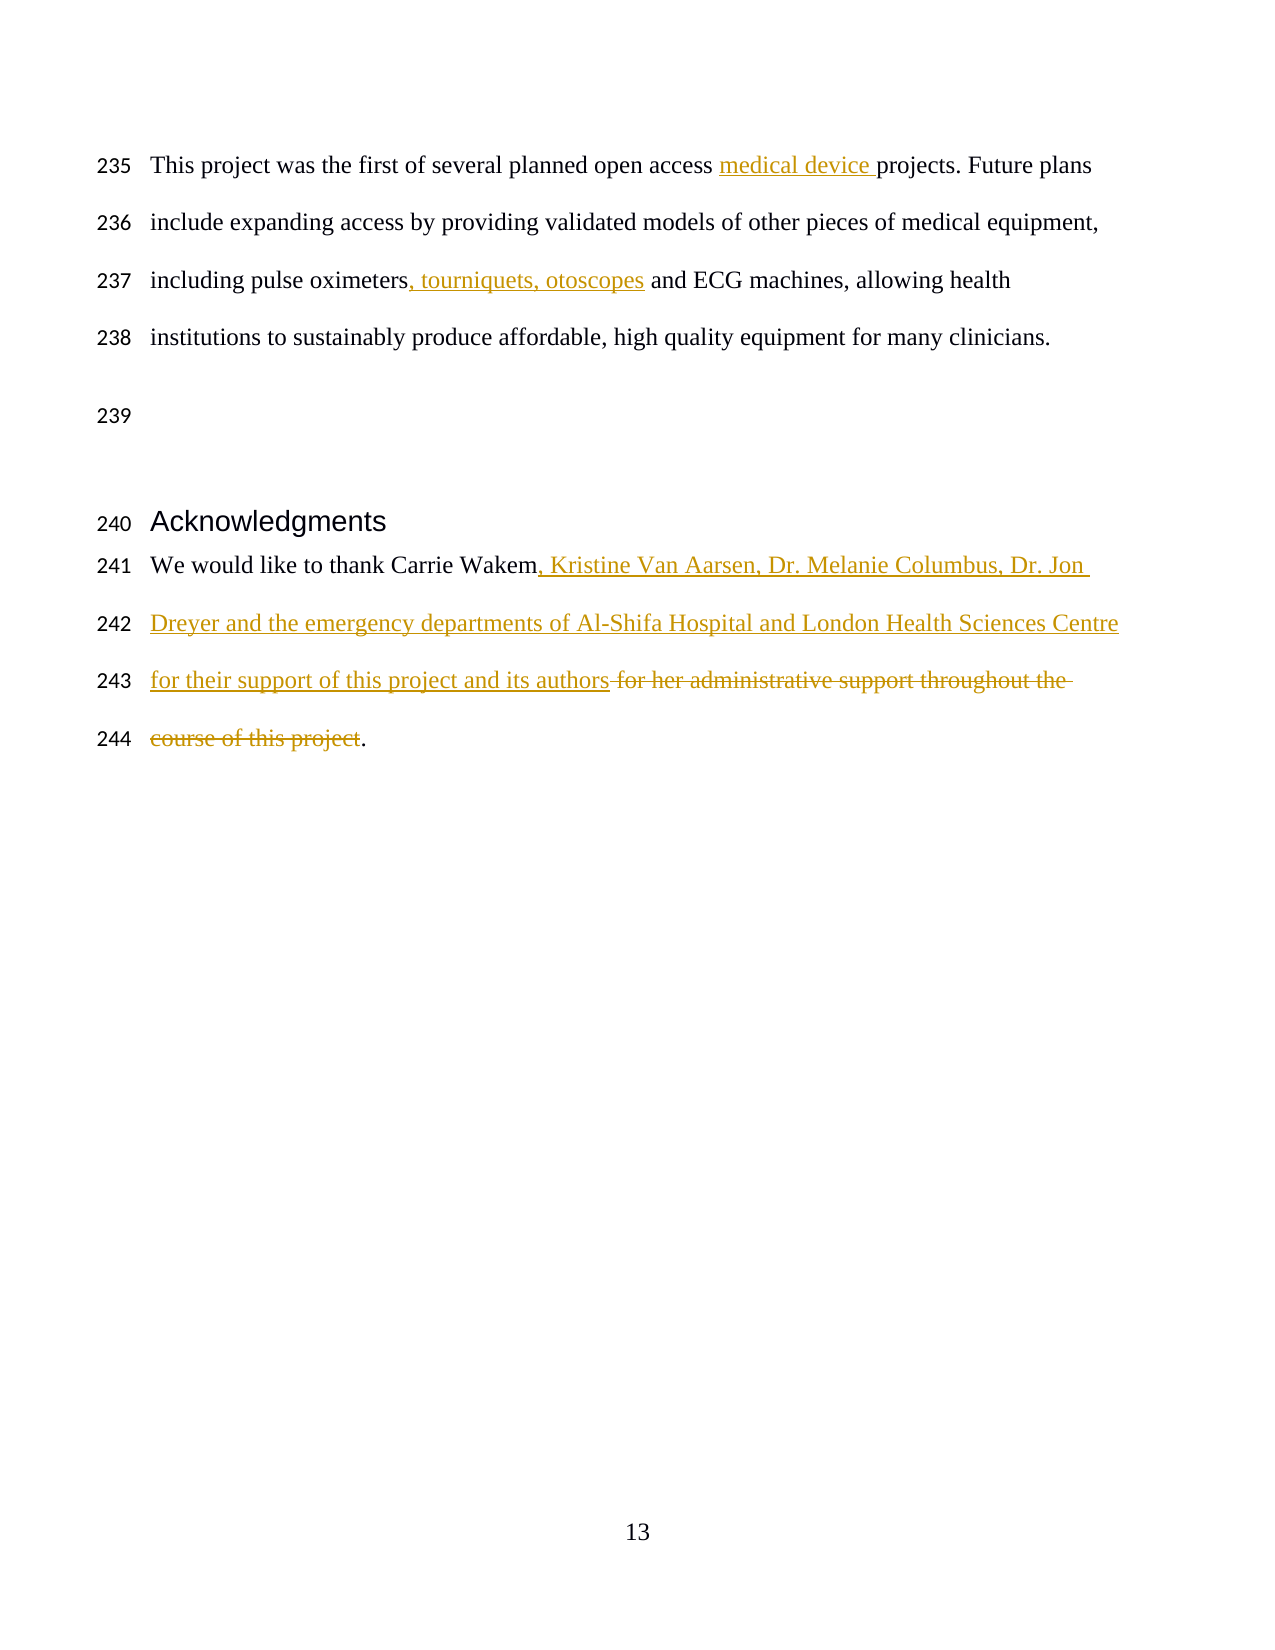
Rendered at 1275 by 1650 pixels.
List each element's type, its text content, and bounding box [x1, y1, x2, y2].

text We would like to thank Carrie Wakem, Kristine Van Aarsen, Dr. Melanie Columbus, Dr. Jon Dreyer and the emergency departments of Al-Shifa Hospital and London Health Sciences Centre for their support of this project and its authors. [150, 550, 1125, 751]
text This project was the first of several planned open access medical device projects. Future plans include expanding access by providing validated models of other pieces of medical equipment, including pulse oximeters, tourniquets, otoscopes and ECG machines, allowing health institutions to sustainably produce affordable, high quality equipment for many clinicians. [150, 150, 1125, 351]
subtitle Acknowledgments [150, 504, 1125, 538]
